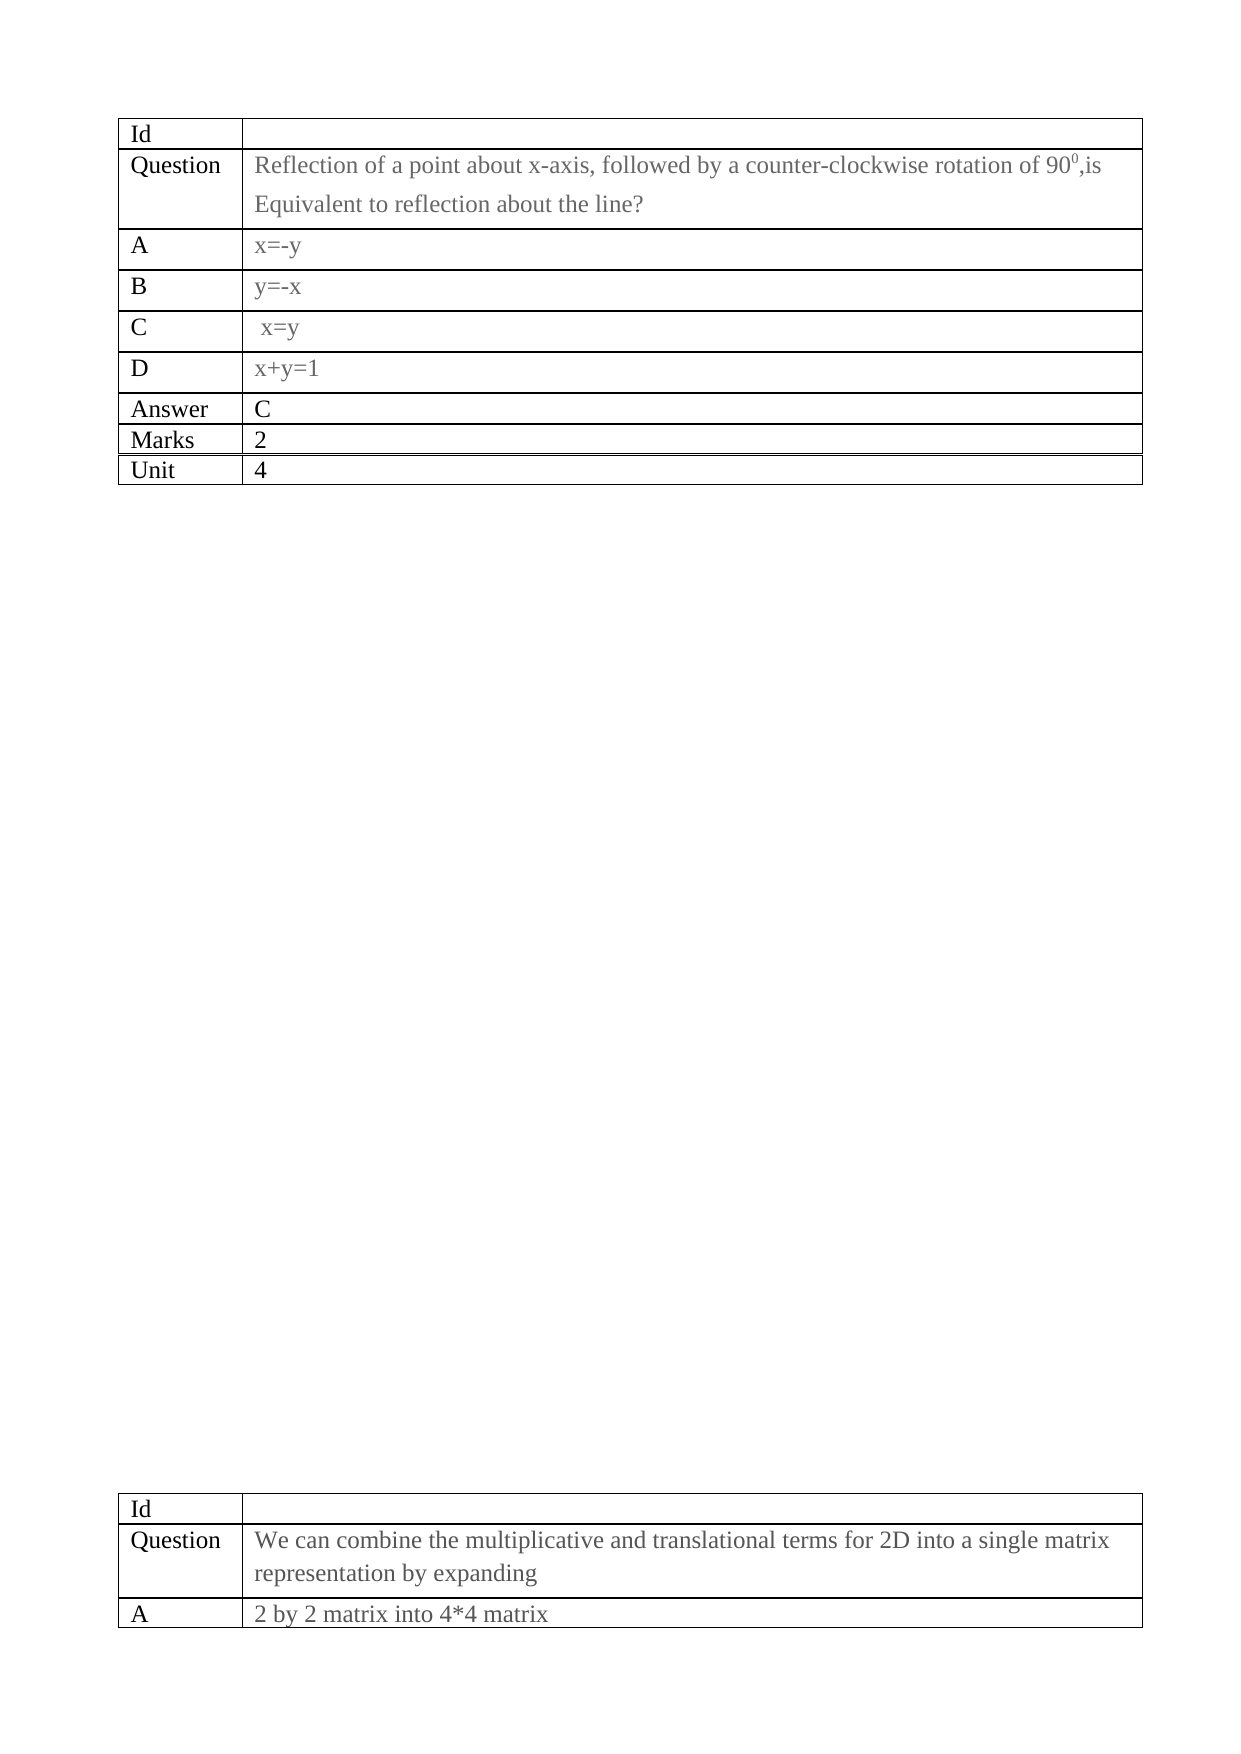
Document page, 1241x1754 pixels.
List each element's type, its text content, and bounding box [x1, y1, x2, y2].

table_header [243, 1494, 1142, 1523]
table_header Id [119, 119, 242, 148]
table_cell C [119, 312, 242, 351]
table_cell Question [119, 1525, 242, 1597]
table_cell Answer [119, 394, 242, 423]
table_cell x=y [243, 312, 1142, 351]
table_cell A [119, 230, 242, 269]
table_cell 2 [243, 425, 1142, 453]
table_cell We can combine the multiplicative and translational terms for 2D into a single matrix representation by expanding [243, 1525, 1142, 1597]
table_header Id [119, 1494, 242, 1523]
table_cell Marks [119, 425, 242, 453]
table_cell 2 by 2 matrix into 4*4 matrix [243, 1599, 1142, 1627]
table_cell D [119, 353, 242, 392]
table_cell x=-y [243, 230, 1142, 269]
table_cell Unit [119, 456, 242, 484]
table_cell A [119, 1599, 242, 1627]
table_header [243, 119, 1142, 148]
table_cell 4 [243, 456, 1142, 484]
table_cell B [119, 271, 242, 310]
table_cell Reflection of a point about x-axis, followed by a counter-clockwise rotation of 900,is Equivalent to reflection about the line? [243, 150, 1142, 228]
table_cell Question [119, 150, 242, 228]
table_cell y=-x [243, 271, 1142, 310]
table_cell C [243, 394, 1142, 423]
table_cell x+y=1 [243, 353, 1142, 392]
